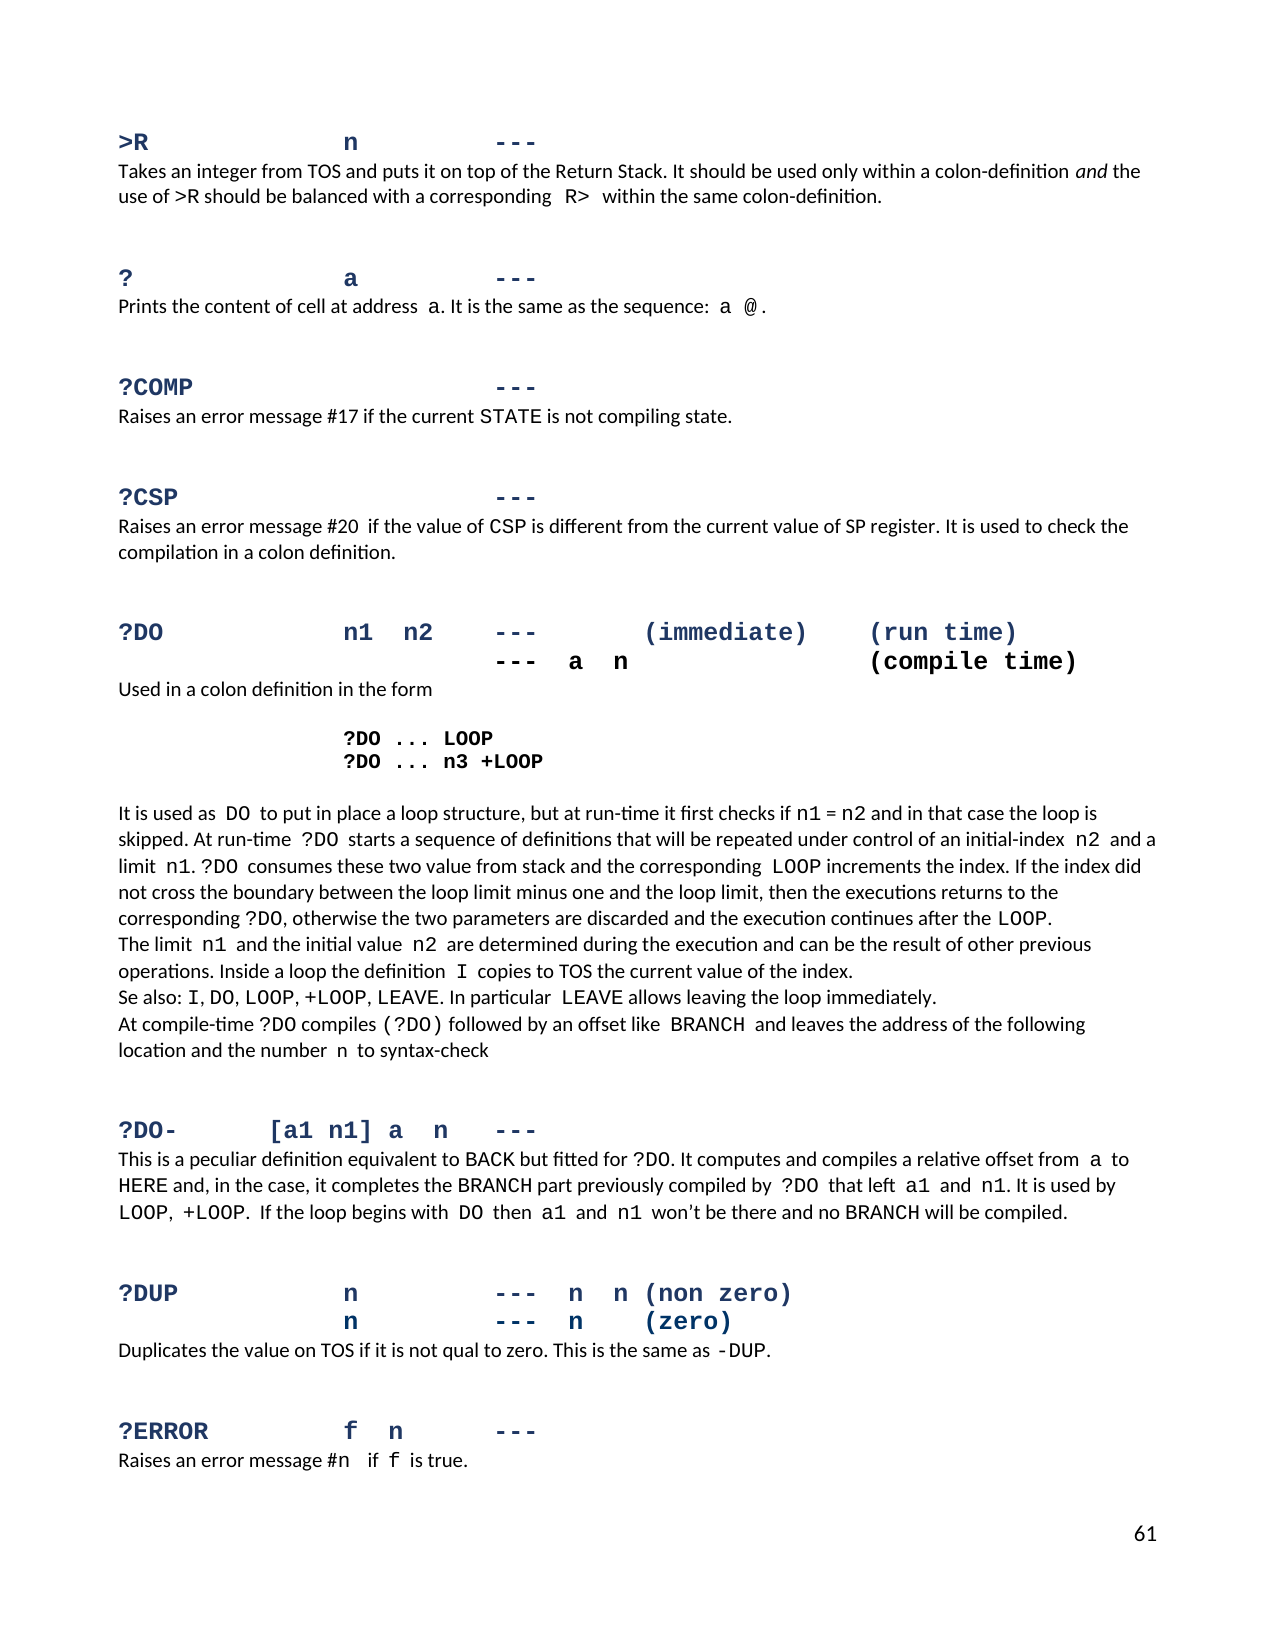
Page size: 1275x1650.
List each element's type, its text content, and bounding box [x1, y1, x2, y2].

text Prints the content of cell at address a. It is the same as the sequence: a @ . [118, 293, 1157, 320]
subtitle ?DO n1 n2 --- (immediate) (run time) [118, 620, 1157, 648]
subtitle ?CSP --- [118, 485, 1157, 513]
subtitle ?COMP --- [118, 375, 1157, 403]
subtitle ? a --- [118, 265, 1157, 293]
text Raises an error message #17 if the current STATE is not compiling state. [118, 403, 1157, 430]
subtitle >R n --- [118, 130, 1157, 158]
text Se also: I, DO, LOOP, +LOOP, LEAVE. In particular LEAVE allows leaving the loop immediately. [118, 984, 1157, 1011]
text Duplicates the value on TOS if it is not qual to zero. This is the same as -DUP. [118, 1337, 1157, 1363]
text It is used as DO to put in place a loop structure, but at run-time it first checks if n1 = n2 and in that case the loop is skipped. At run-time ?DO starts a sequence of definitions that will be repeated under control of an initial-index n2 and a limit n1. ?DO consumes these two value from stack and the corresponding LOOP increments the index. If the index did not cross the boundary between the loop limit minus one and the loop limit, then the executions returns to the corresponding ?DO, otherwise the two parameters are discarded and the execution continues after the LOOP. [118, 800, 1157, 931]
text ?DO ... n3 +LOOP [118, 751, 1157, 775]
text The limit n1 and the initial value n2 are determined during the execution and can be the result of other previous operations. Inside a loop the definition I copies to TOS the current value of the index. [118, 931, 1157, 984]
subtitle ?ERROR f n --- [118, 1418, 1157, 1447]
text Raises an error message #20 if the value of CSP is different from the current value of SP register. It is used to check the compilation in a colon definition. [118, 513, 1157, 565]
text ?DO ... LOOP [118, 727, 1157, 751]
text n --- n (zero) [118, 1309, 1157, 1337]
text --- a n (compile time) [118, 648, 1157, 677]
text Takes an integer from TOS and puts it on top of the Return Stack. It should be used only within a colon-definition and the use of >R should be balanced with a corresponding R> within the same colon-definition. [118, 158, 1157, 210]
subtitle ?DO- [a1 n1] a n --- [118, 1118, 1157, 1146]
subtitle ?DUP n --- n n (non zero) [118, 1280, 1157, 1309]
text Raises an error message #n if f is true. [118, 1447, 1157, 1473]
text At compile-time ?DO compiles (?DO) followed by an offset like BRANCH and leaves the address of the following location and the number n to syntax-check [118, 1011, 1157, 1063]
text This is a peculiar definition equivalent to BACK but fitted for ?DO. It computes and compiles a relative offset from a to HERE and, in the case, it completes the BRANCH part previously compiled by ?DO that left a1 and n1. It is used by LOOP, +LOOP. If the loop begins with DO then a1 and n1 won’t be there and no BRANCH will be compiled. [118, 1146, 1157, 1225]
text Used in a colon definition in the form [118, 677, 1157, 702]
